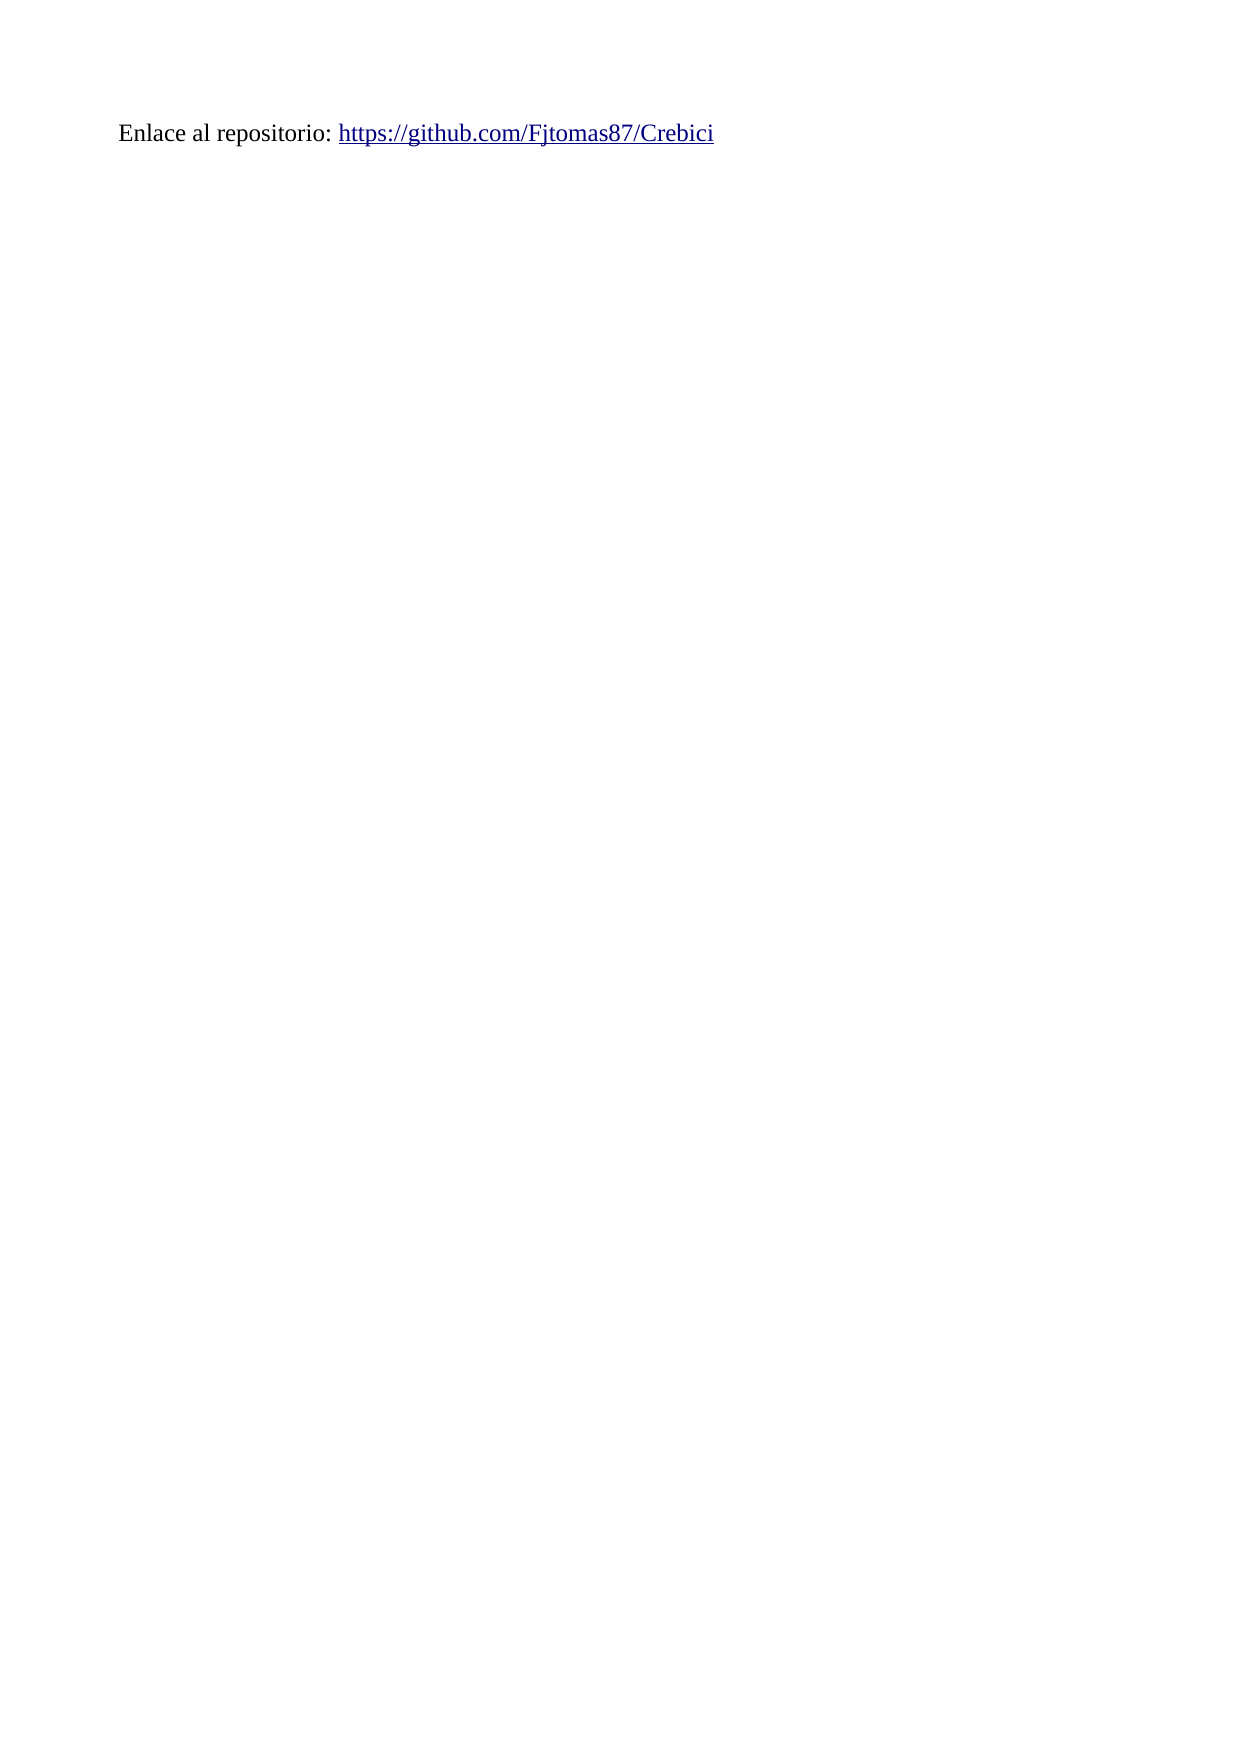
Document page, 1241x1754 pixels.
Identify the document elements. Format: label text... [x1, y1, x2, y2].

text Enlace al repositorio: https://github.com/Fjtomas87/Crebici [118, 118, 1122, 147]
